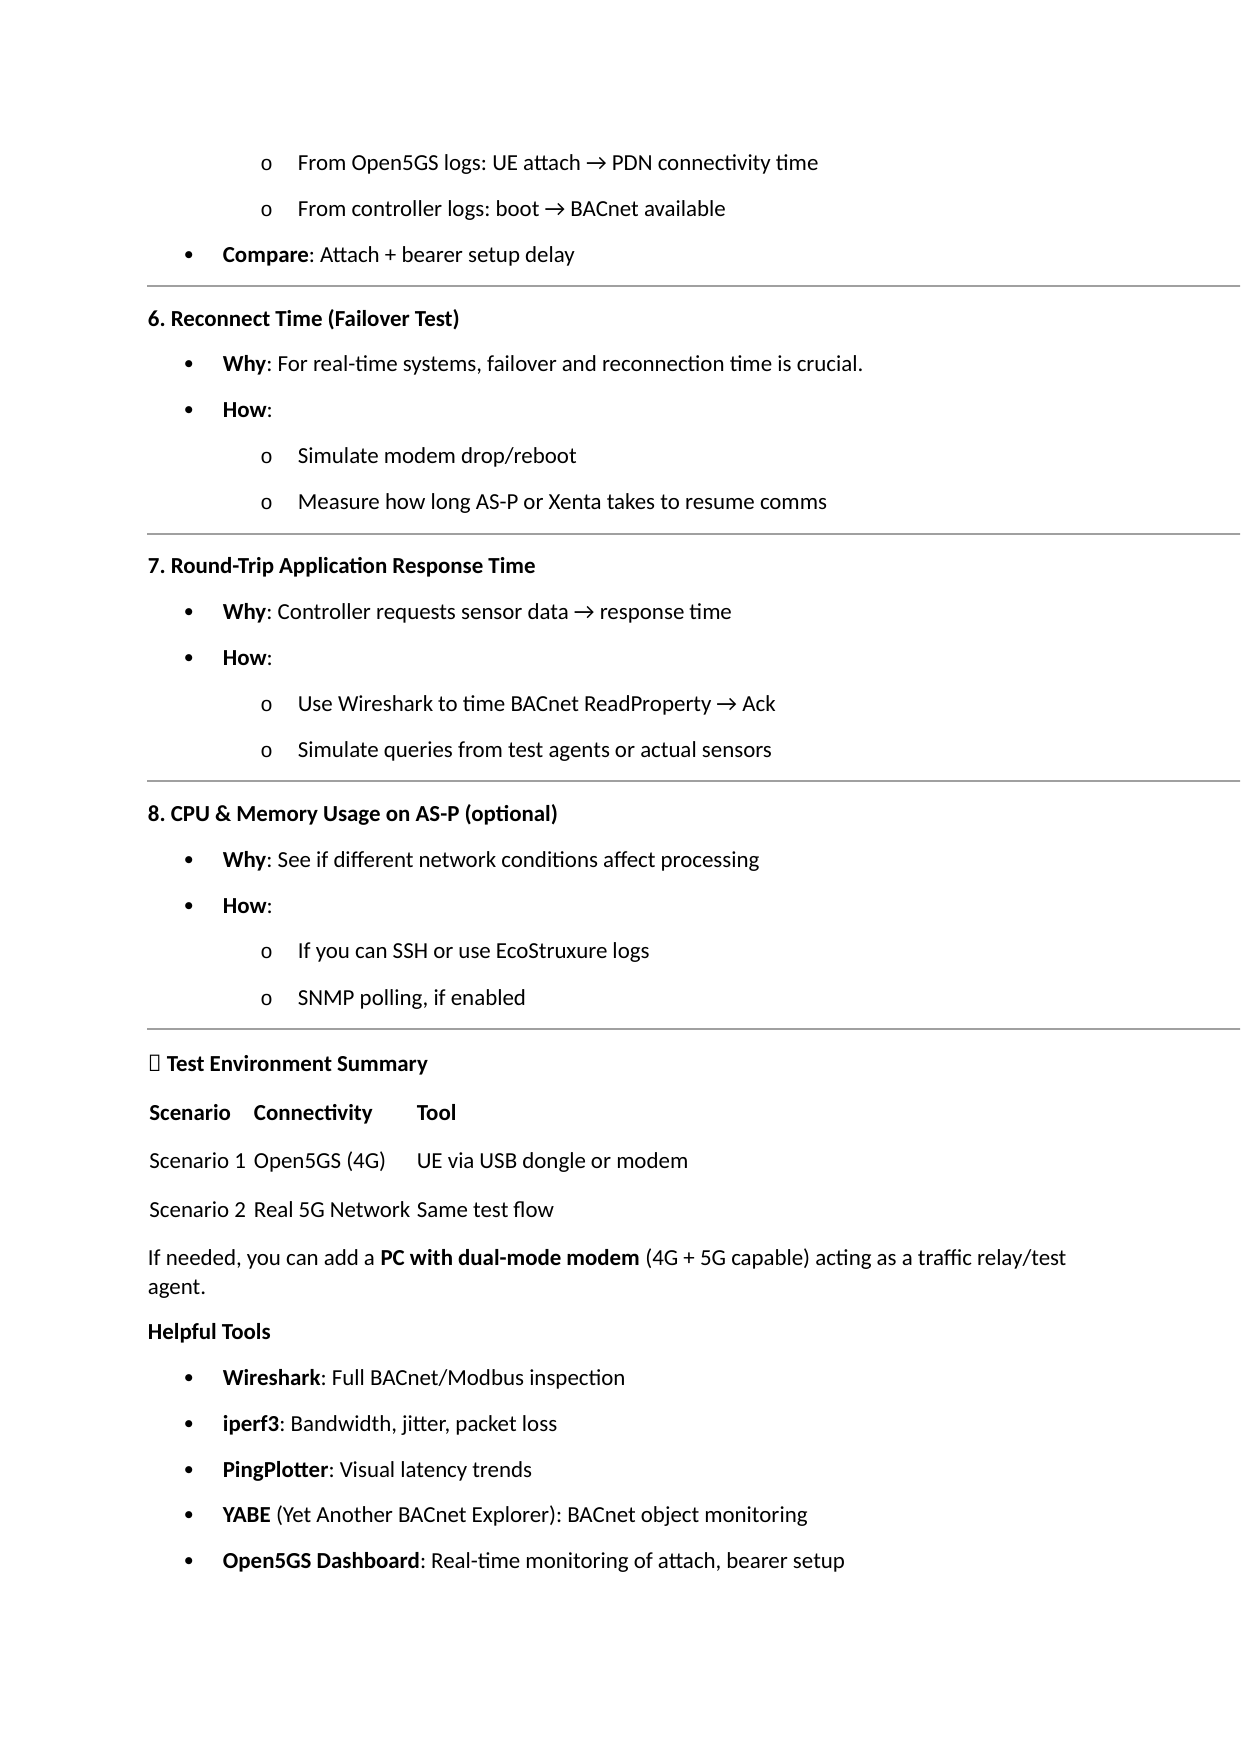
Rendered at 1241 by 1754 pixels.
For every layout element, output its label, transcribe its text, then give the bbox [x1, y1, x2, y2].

list How: [185, 643, 1093, 671]
list How: [185, 395, 1093, 423]
table_header Scenario [148, 1096, 252, 1145]
list Use Wireshark to time BACnet ReadProperty → Ack [260, 689, 1093, 717]
list From Open5GS logs: UE attach → PDN connectivity time [260, 148, 1093, 176]
list Compare: Attach + bearer setup delay [185, 240, 1093, 268]
list Simulate queries from test agents or actual sensors [260, 735, 1093, 763]
text Helpful Tools [148, 1317, 1093, 1346]
table_cell UE via USB dongle or modem [415, 1145, 695, 1194]
list From controller logs: boot → BACnet available [260, 194, 1093, 222]
list Measure how long AS-P or Xenta takes to resume comms [260, 487, 1093, 516]
list Wireshark: Full BACnet/Modbus inspection [185, 1363, 1093, 1391]
list iperf3: Bandwidth, jitter, packet loss [185, 1409, 1093, 1437]
list Why: See if different network conditions affect processing [185, 845, 1093, 873]
list Why: For real-time systems, failover and reconnection time is crucial. [185, 349, 1093, 378]
table_header Tool [415, 1096, 695, 1145]
text 🧪 Test Environment Summary [148, 1047, 1093, 1078]
list Why: Controller requests sensor data → response time [185, 597, 1093, 625]
table_cell Real 5G Network [252, 1194, 415, 1243]
list Open5GS Dashboard: Real-time monitoring of attach, bearer setup [185, 1546, 1093, 1574]
text 6. Reconnect Time (Failover Test) [148, 304, 1093, 332]
text If needed, you can add a PC with dual-mode modem (4G + 5G capable) acting as a traffic relay/test agent. [148, 1243, 1093, 1300]
table_cell Open5GS (4G) [252, 1145, 415, 1194]
list YABE (Yet Another BACnet Explorer): BACnet object monitoring [185, 1500, 1093, 1528]
table_cell Same test flow [415, 1194, 695, 1243]
list If you can SSH or use EcoStruxure logs [260, 936, 1093, 965]
text 8. CPU & Memory Usage on AS-P (optional) [148, 799, 1093, 827]
list Simulate modem drop/reboot [260, 441, 1093, 469]
list How: [185, 891, 1093, 919]
list PingPlotter: Visual latency trends [185, 1455, 1093, 1483]
table_cell Scenario 1 [148, 1145, 252, 1194]
list SNMP polling, if enabled [260, 983, 1093, 1011]
table_cell Scenario 2 [148, 1194, 252, 1243]
table_header Connectivity [252, 1096, 415, 1145]
text 7. Round-Trip Application Response Time [148, 552, 1093, 579]
